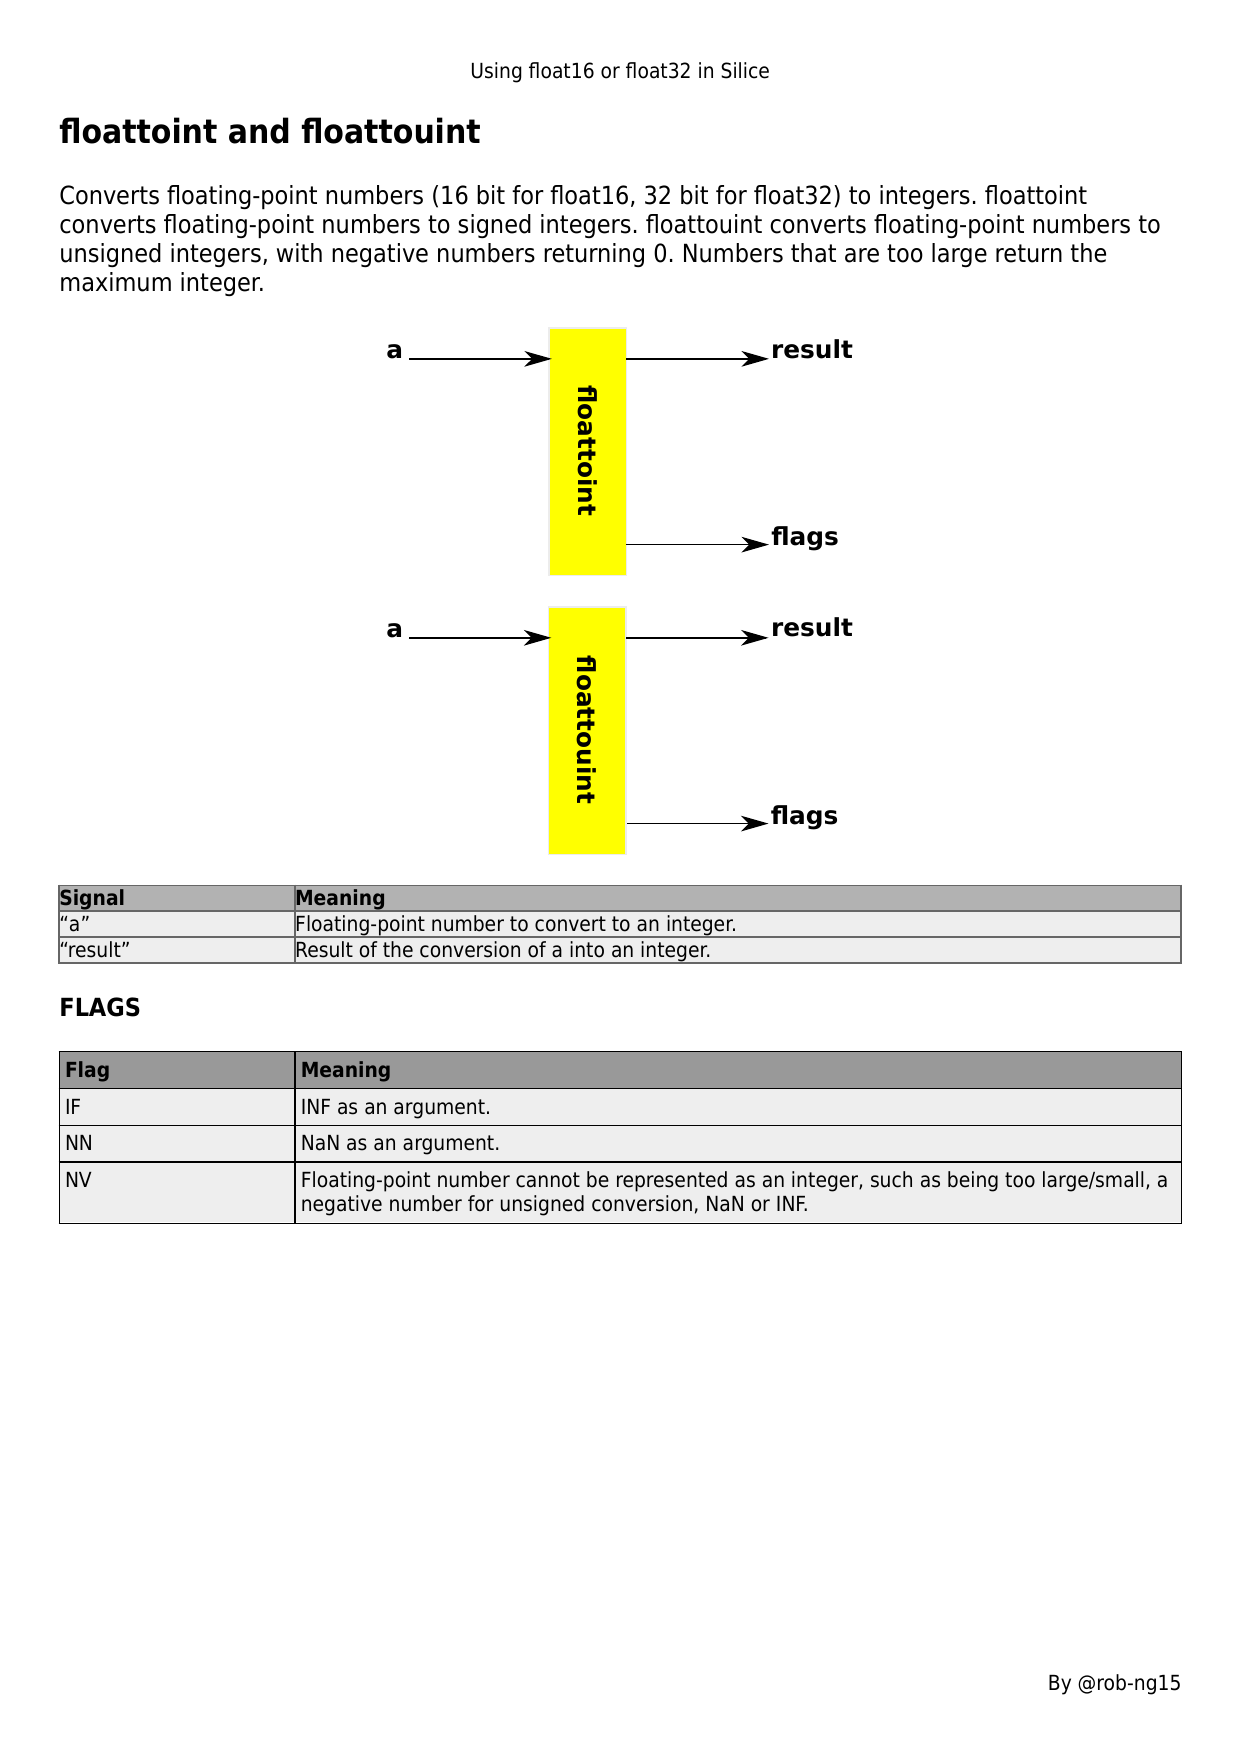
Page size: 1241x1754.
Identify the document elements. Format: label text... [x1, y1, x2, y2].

table_cell “a” [60, 912, 294, 936]
table_header Meaning [296, 886, 1180, 910]
table_cell Floating-point number cannot be represented as an integer, such as being too large/small, a negative number for unsigned conversion, NaN or INF. [296, 1163, 1181, 1222]
table_cell IF [60, 1089, 294, 1125]
table_header Signal [60, 886, 294, 910]
text floattoint and floattouint [59, 113, 1181, 152]
text Converts floating-point numbers (16 bit for float16, 32 bit for float32) to integers. floattoint converts floating-point numbers to signed integers. floattouint converts floating-point numbers to unsigned integers, with negative numbers returning 0. Numbers that are too large return the maximum integer. [59, 181, 1181, 297]
table_cell NV [60, 1163, 294, 1222]
text FLAGS [59, 993, 1181, 1022]
table_header Meaning [296, 1052, 1181, 1088]
table_cell NN [60, 1126, 294, 1161]
table_header Flag [60, 1052, 294, 1088]
table_cell Floating-point number to convert to an integer. [296, 912, 1180, 936]
table_cell INF as an argument. [296, 1089, 1181, 1125]
table_cell Result of the conversion of a into an integer. [296, 938, 1180, 962]
table_cell “result” [60, 938, 294, 962]
table_cell NaN as an argument. [296, 1126, 1181, 1161]
